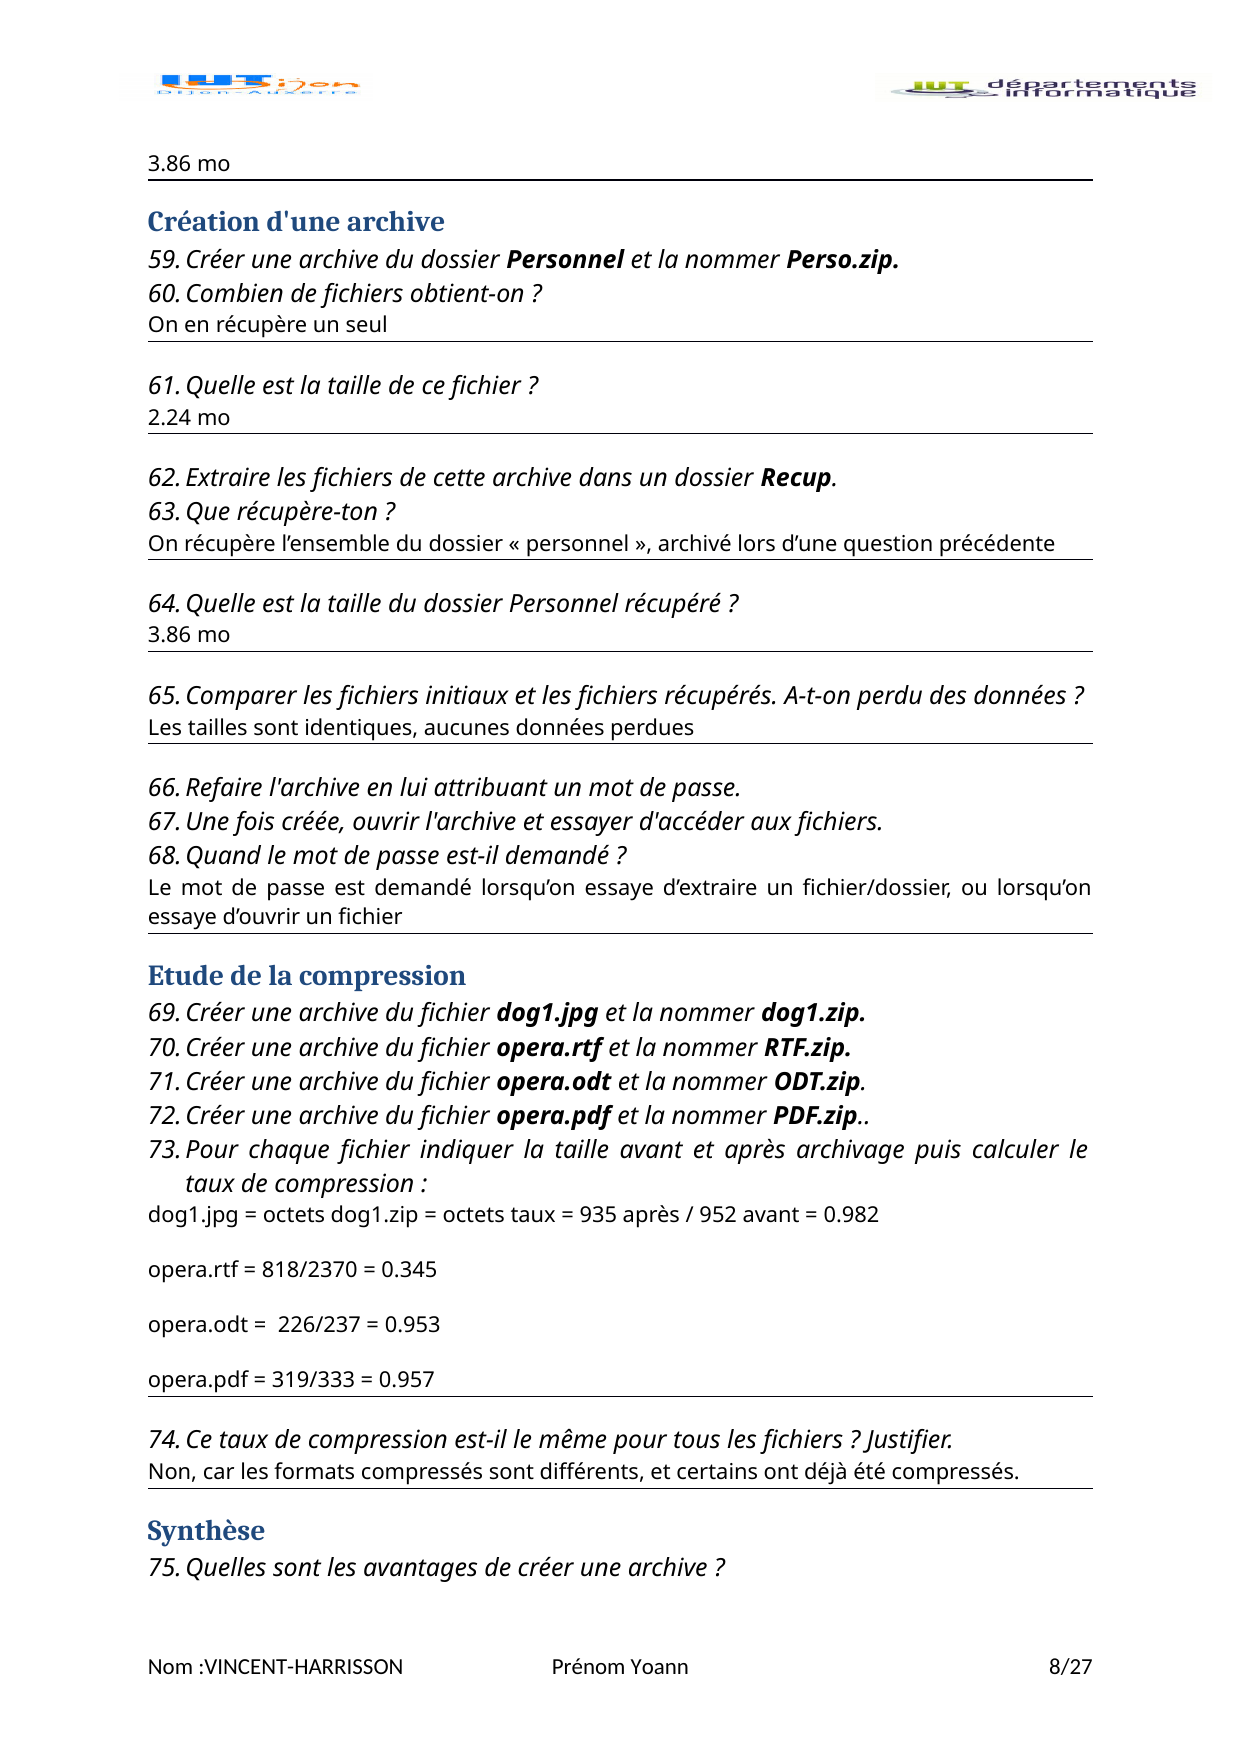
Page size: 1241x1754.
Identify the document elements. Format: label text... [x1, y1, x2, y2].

subtitle Création d'une archive [148, 206, 1093, 239]
text On en récupère un seul [148, 309, 1093, 341]
subtitle Comparer les fichiers initiaux et les fichiers récupérés. A-t-on perdu des données ? [148, 677, 1093, 711]
picture [875, 73, 1213, 102]
subtitle Que récupère-ton ? [148, 493, 1093, 527]
subtitle Synthèse [148, 1514, 1093, 1547]
text opera.pdf = 319/333 = 0.957 [148, 1364, 1093, 1396]
text Non, car les formats compressés sont différents, et certains ont déjà été compressés. [148, 1456, 1093, 1488]
subtitle Créer une archive du fichier dog1.jpg et la nommer dog1.zip. [148, 995, 1093, 1029]
subtitle Créer une archive du fichier opera.odt et la nommer ODT.zip. [148, 1063, 1093, 1097]
text Les tailles sont identiques, aucunes données perdues [148, 711, 1093, 743]
subtitle Créer une archive du fichier opera.pdf et la nommer PDF.zip.. [148, 1097, 1093, 1131]
subtitle Créer une archive du dossier Personnel et la nommer Perso.zip. [148, 241, 1093, 275]
text opera.rtf = 818/2370 = 0.345 [148, 1254, 1093, 1284]
text On récupère l’ensemble du dossier « personnel », archivé lors d’une question précédente [148, 527, 1093, 559]
text dog1.jpg = octets dog1.zip = octets taux = 935 après / 952 avant = 0.982 [148, 1199, 1093, 1229]
text 3.86 mo [148, 619, 1093, 651]
subtitle Refaire l'archive en lui attribuant un mot de passe. [148, 769, 1093, 803]
subtitle Quelles sont les avantages de créer une archive ? [148, 1549, 1093, 1584]
subtitle Quand le mot de passe est-il demandé ? [148, 837, 1093, 872]
subtitle Pour chaque fichier indiquer la taille avant et après archivage puis calculer le taux de compression : [148, 1131, 1093, 1199]
subtitle Créer une archive du fichier opera.rtf et la nommer RTF.zip. [148, 1029, 1093, 1063]
subtitle Ce taux de compression est-il le même pour tous les fichiers ? Justifier. [148, 1422, 1093, 1456]
subtitle Quelle est la taille de ce fichier ? [148, 367, 1093, 401]
text 3.86 mo [148, 148, 1093, 179]
subtitle Extraire les fichiers de cette archive dans un dossier Recup. [148, 459, 1093, 493]
subtitle Quelle est la taille du dossier Personnel récupéré ? [148, 585, 1093, 619]
text Le mot de passe est demandé lorsqu’on essaye d’extraire un fichier/dossier, ou lorsqu’on essaye d’ouvrir un fichier [148, 872, 1093, 933]
subtitle Combien de fichiers obtient-on ? [148, 275, 1093, 309]
text opera.odt = 226/237 = 0.953 [148, 1309, 1093, 1339]
subtitle Etude de la compression [148, 959, 1093, 993]
subtitle Une fois créée, ouvrir l'archive et essayer d'accéder aux fichiers. [148, 803, 1093, 837]
text 2.24 mo [148, 401, 1093, 433]
picture [118, 73, 374, 102]
